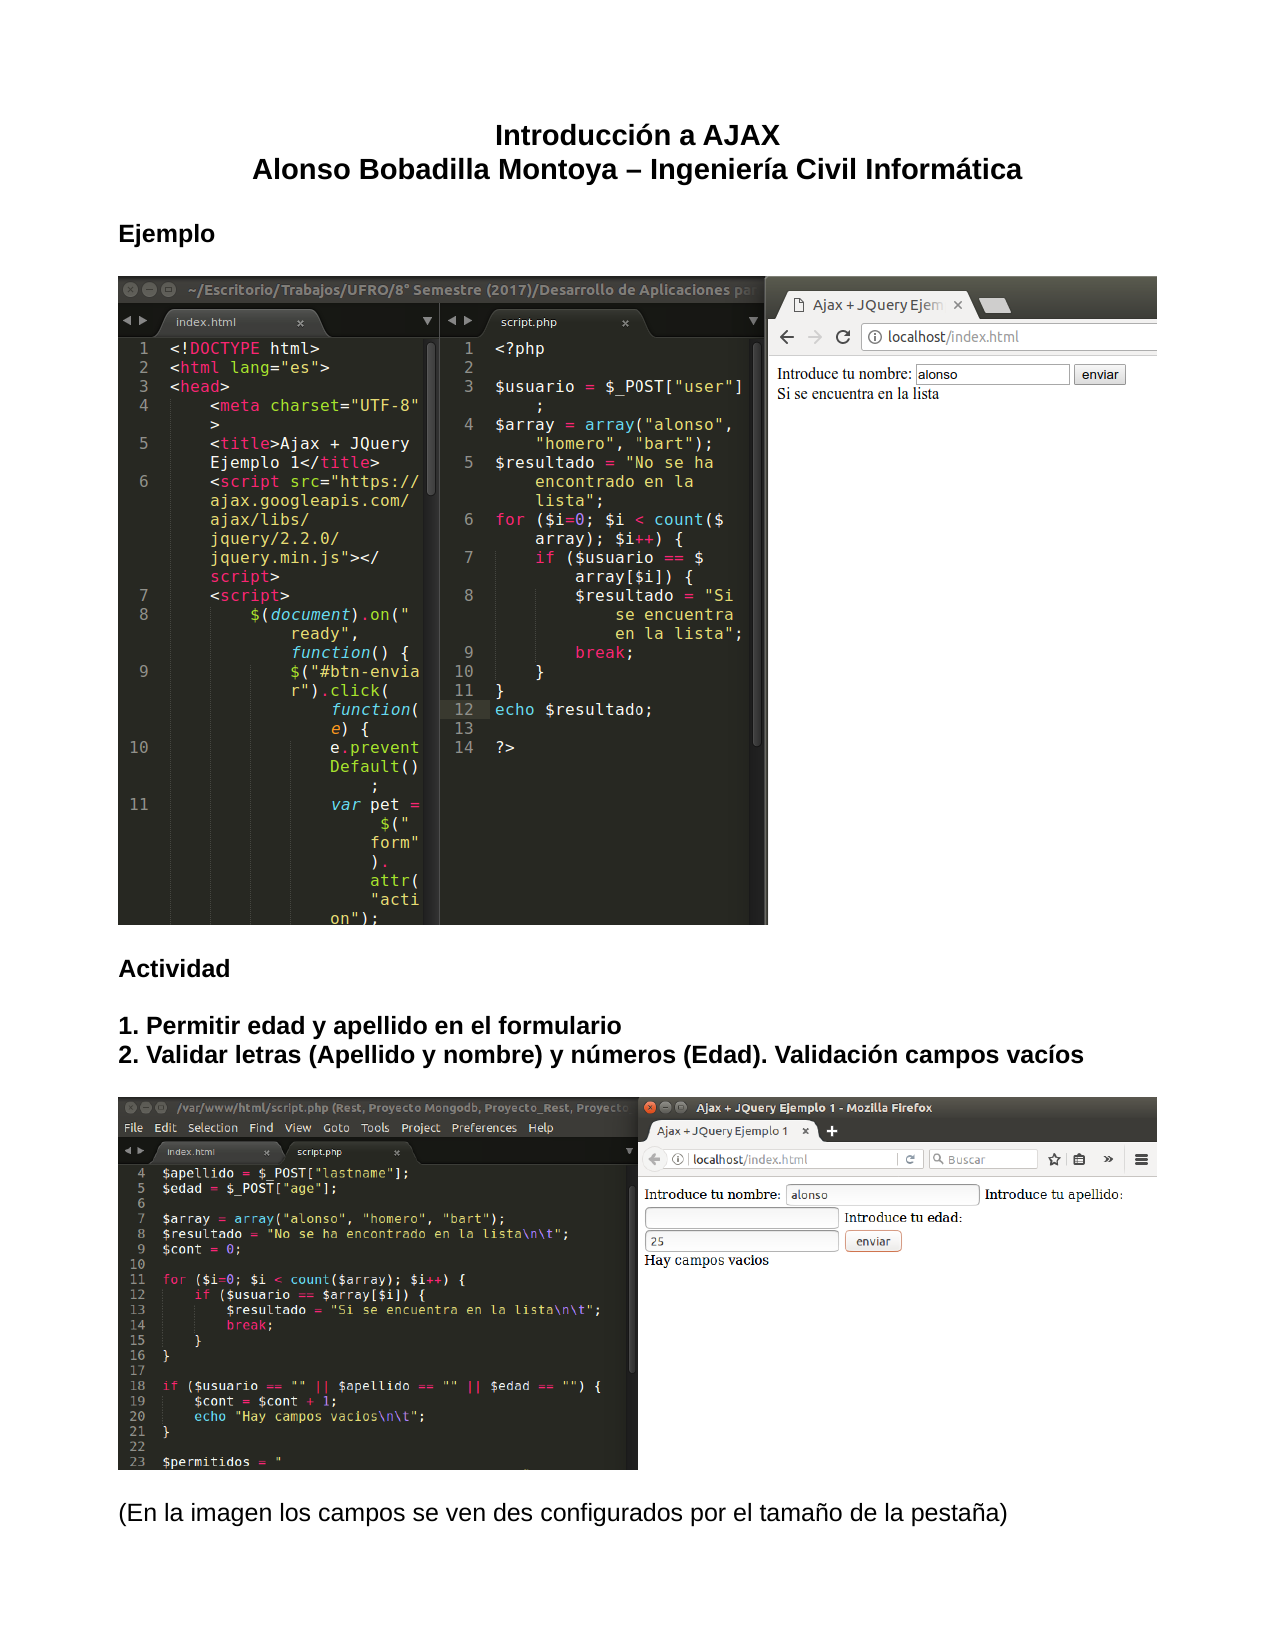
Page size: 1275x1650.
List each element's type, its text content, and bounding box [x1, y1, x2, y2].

text Actividad [118, 953, 1157, 982]
text Ejemplo [118, 219, 1157, 247]
text Alonso Bobadilla Montoya – Ingeniería Civil Informática [118, 152, 1157, 185]
picture [118, 276, 1157, 925]
text Introducción a AJAX [118, 118, 1157, 152]
picture [118, 1097, 1157, 1470]
text 1. Permitir edad y apellido en el formulario [118, 1011, 1157, 1040]
text 2. Validar letras (Apellido y nombre) y números (Edad). Validación campos vacíos [118, 1040, 1157, 1068]
text (En la imagen los campos se ven des configurados por el tamaño de la pestaña) [118, 1498, 1157, 1527]
